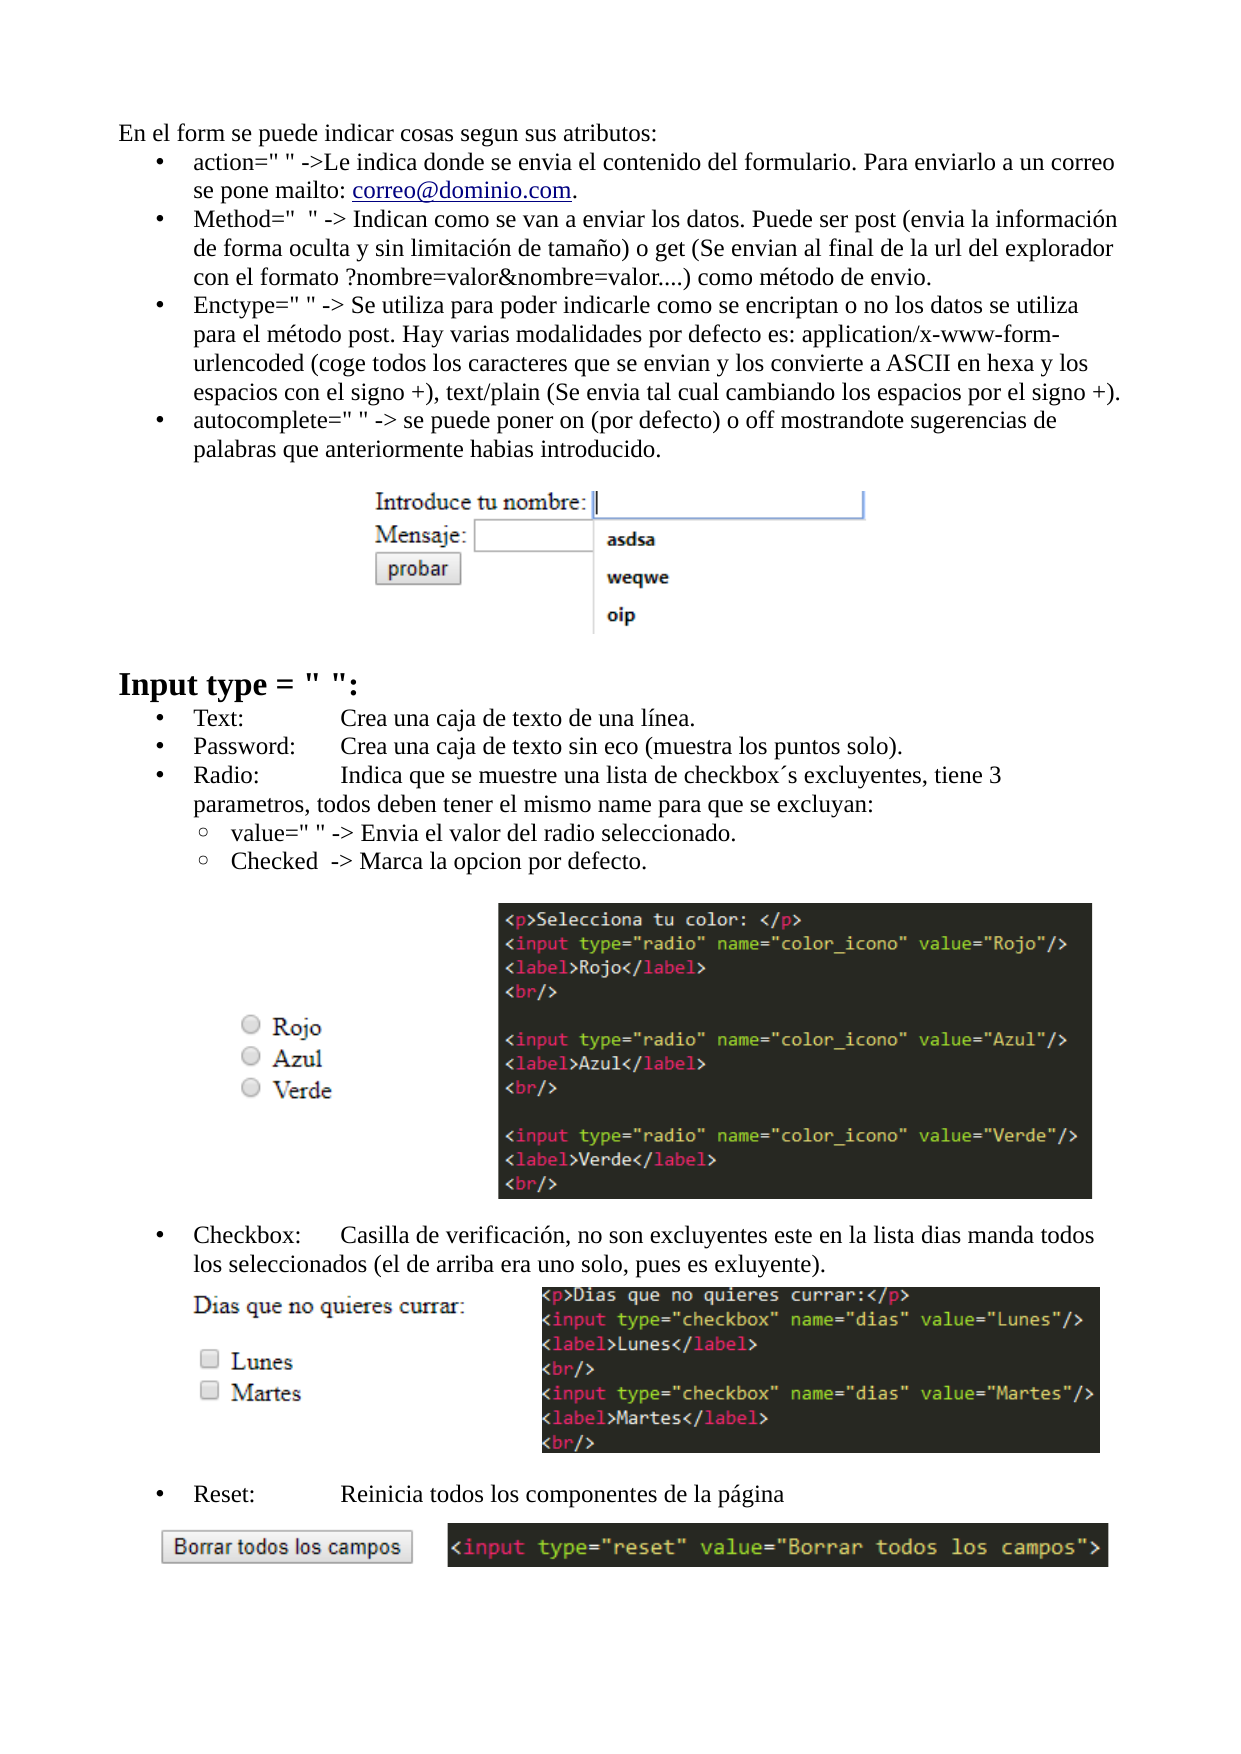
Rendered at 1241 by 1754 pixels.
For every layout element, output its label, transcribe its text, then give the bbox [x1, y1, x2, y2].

text Input type = " ": [118, 664, 1122, 703]
list value=" " -> Envia el valor del radio seleccionado. [193, 818, 1122, 846]
picture [374, 491, 867, 634]
list Radio: Indica que se muestre una lista de checkbox´s excluyentes, tiene 3 parametros, todos deben tener el mismo name para que se excluyan: [156, 760, 1122, 818]
list Method=" " -> Indican como se van a enviar los datos. Puede ser post (envia la información de forma oculta y sin limitación de tamaño) o get (Se envian al final de la url del explorador con el formato ?nombre=valor&nombre=valor....) como método de envio. [156, 204, 1122, 291]
text En el form se puede indicar cosas segun sus atributos: [118, 118, 1122, 147]
list Reset: Reinicia todos los componentes de la página [156, 1479, 1122, 1508]
picture [229, 1004, 352, 1116]
list Text: Crea una caja de texto de una línea. [156, 703, 1122, 731]
list Password: Crea una caja de texto sin eco (muestra los puntos solo). [156, 731, 1122, 760]
list Checkbox: Casilla de verificación, no son excluyentes este en la lista dias manda todos los seleccionados (el de arriba era uno solo, pues es exluyente). [156, 1220, 1122, 1278]
list autocomplete=" " -> se puede poner on (por defecto) o off mostrandote sugerencias de palabras que anteriormente habias introducido. [156, 406, 1122, 463]
list action=" " ->Le indica donde se envia el contenido del formulario. Para enviarlo a un correo se pone mailto: correo@dominio.com. [156, 147, 1122, 204]
picture [191, 1290, 478, 1409]
list Enctype=" " -> Se utiliza para poder indicarle como se encriptan o no los datos se utiliza para el método post. Hay varias modalidades por defecto es: application/x-www-form-urlencoded (coge todos los caracteres que se envian y los convierte a ASCII en hexa y los espacios con el signo +), text/plain (Se envia tal cual cambiando los espacios por el signo +). [156, 291, 1122, 406]
picture [447, 1523, 1109, 1567]
picture [542, 1287, 1100, 1453]
picture [498, 903, 1093, 1199]
picture [157, 1524, 421, 1572]
list Checked -> Marca la opcion por defecto. [193, 846, 1122, 875]
